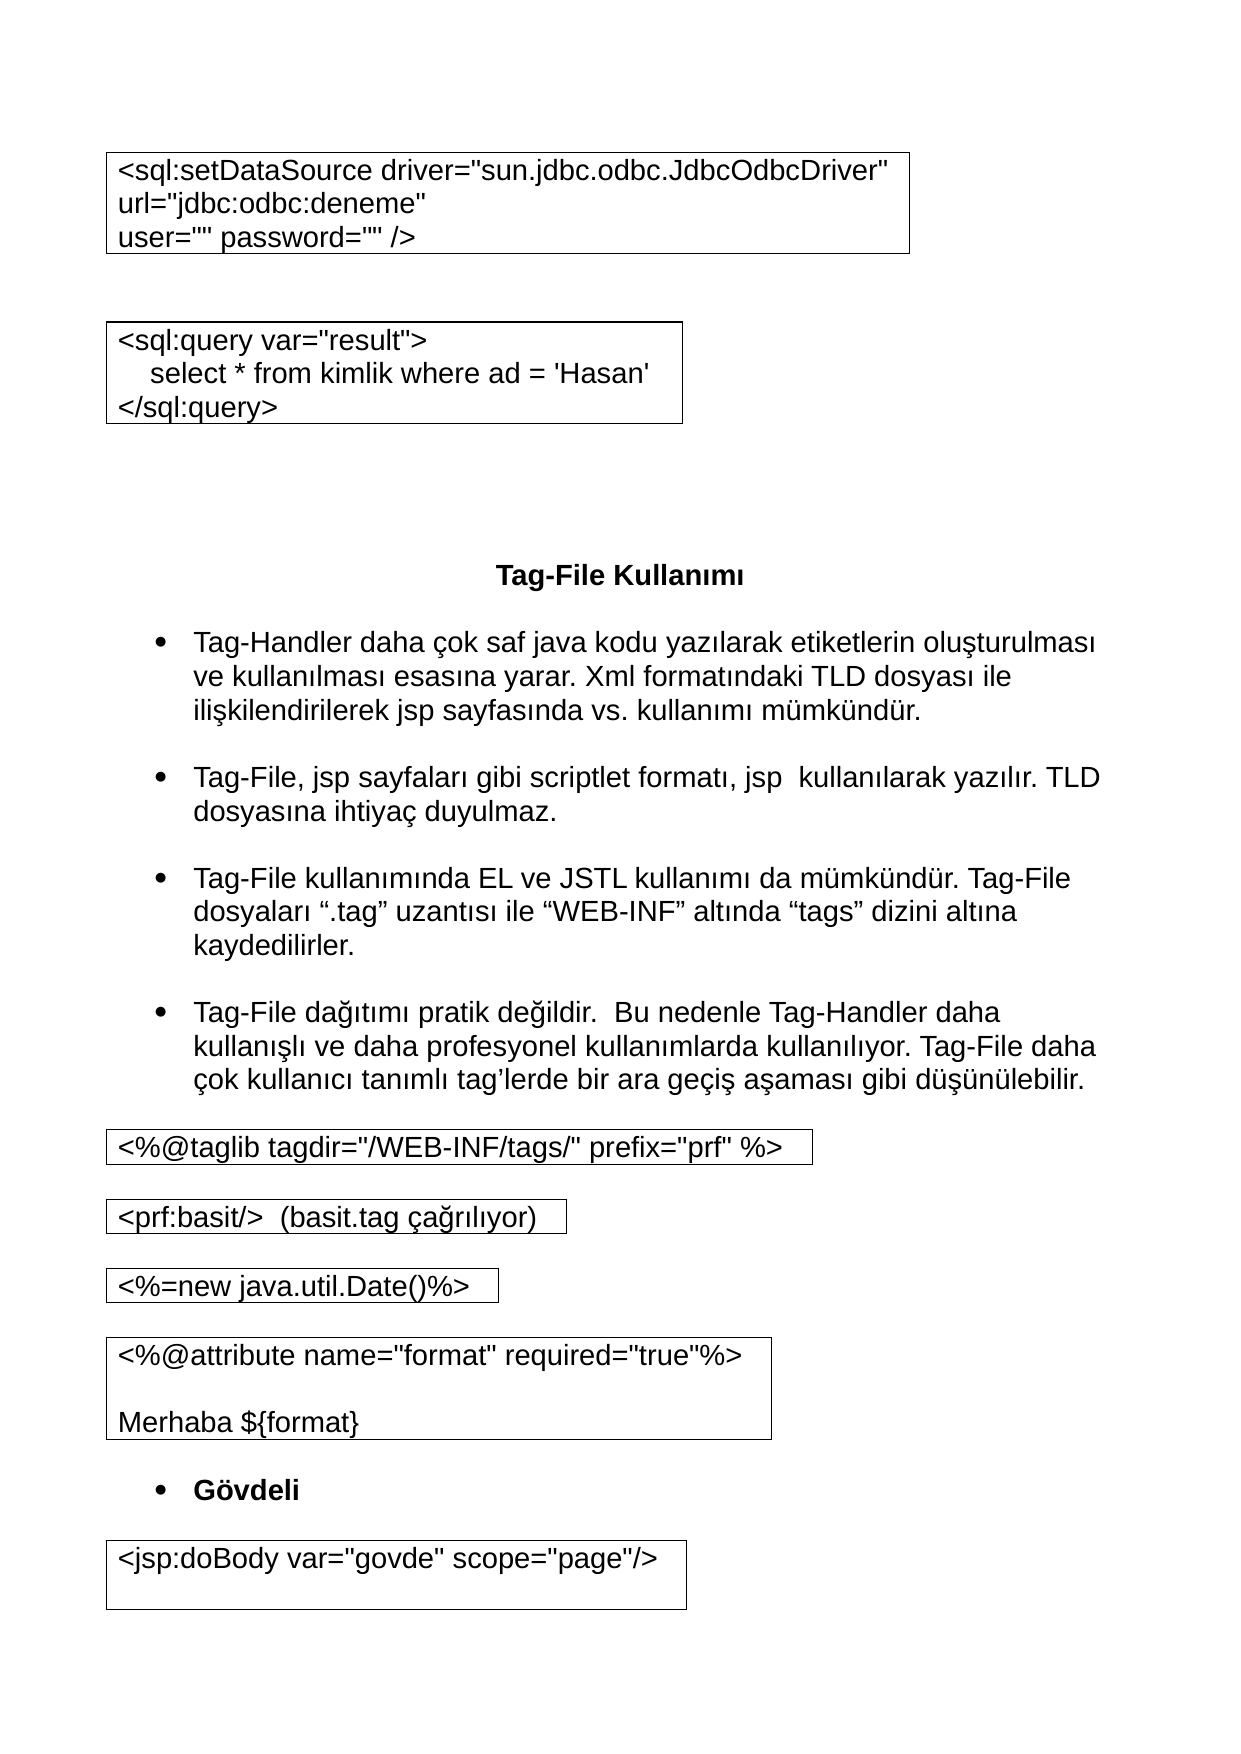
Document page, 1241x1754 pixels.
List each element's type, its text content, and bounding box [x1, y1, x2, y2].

table_header <prf:basit/> (basit.tag çağrılıyor) [107, 1200, 566, 1233]
text Tag-File Kullanımı [118, 558, 1122, 592]
list Tag-File kullanımında EL ve JSTL kullanımı da mümkündür. Tag-File dosyaları “.tag” uzantısı ile “WEB-INF” altında “tags” dizini altına kaydedilirler. [156, 861, 1122, 961]
list Tag-Handler daha çok saf java kodu yazılarak etiketlerin oluşturulması ve kullanılması esasına yarar. Xml formatındaki TLD dosyası ile ilişkilendirilerek jsp sayfasında vs. kullanımı mümkündür. [156, 625, 1122, 726]
table_header <%@taglib tagdir="/WEB-INF/tags/" prefix="prf" %> [107, 1130, 812, 1164]
list Tag-File, jsp sayfaları gibi scriptlet formatı, jsp kullanılarak yazılır. TLD dosyasına ihtiyaç duyulmaz. [156, 760, 1122, 827]
list Gövdeli [156, 1473, 1122, 1507]
list Tag-File dağıtımı pratik değildir. Bu nedenle Tag-Handler daha kullanışlı ve daha profesyonel kullanımlarda kullanılıyor. Tag-File daha çok kullanıcı tanımlı tag’lerde bir ara geçiş aşaması gibi düşünülebilir. [156, 995, 1122, 1096]
table_header <%=new java.util.Date()%> [107, 1269, 498, 1302]
table_header <%@attribute name="format" required="true"%> Merhaba ${format} [107, 1338, 771, 1438]
table_header <jsp:doBody var="govde" scope="page"/> [107, 1541, 686, 1608]
table_header <sql:setDataSource driver="sun.jdbc.odbc.JdbcOdbcDriver" url="jdbc:odbc:deneme" user="" password="" /> [107, 153, 909, 253]
table_header <sql:query var="result"> select * from kimlik where ad = 'Hasan' </sql:query> [107, 323, 682, 423]
